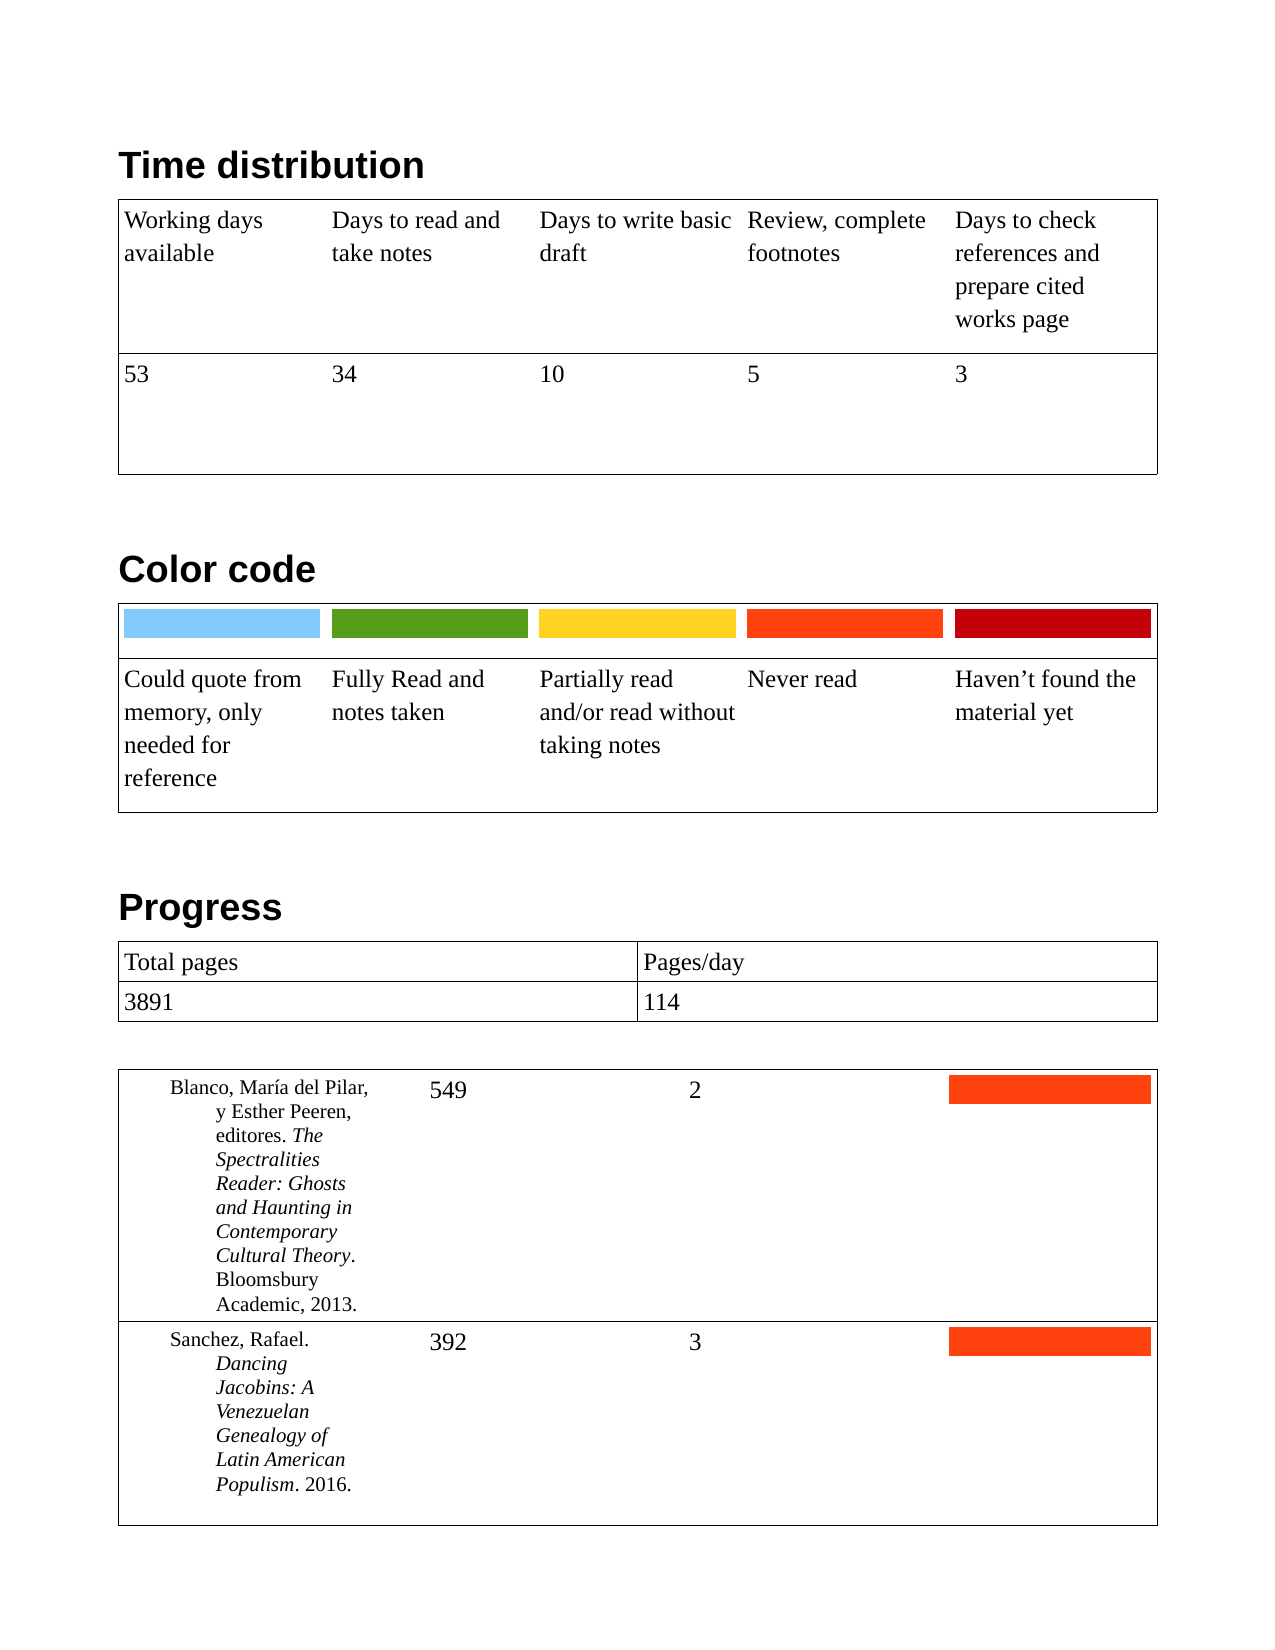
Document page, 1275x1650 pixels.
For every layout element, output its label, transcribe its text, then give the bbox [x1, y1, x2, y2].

table_cell 3 [949, 354, 1157, 474]
table_header [897, 1070, 1157, 1321]
table_header [119, 604, 326, 658]
table_cell 392 [378, 1322, 637, 1525]
table_header Days to check references and prepare cited works page [949, 200, 1157, 353]
table_cell Could quote from memory, only needed for reference [119, 659, 326, 812]
table_cell 53 [119, 354, 326, 474]
table_cell 114 [638, 982, 1157, 1021]
table_cell Partially read and/or read without taking notes [534, 659, 741, 812]
table_header [949, 604, 1157, 658]
table_cell 5 [741, 354, 949, 474]
subtitle Progress [118, 884, 1157, 928]
table_header Days to write basic draft [534, 200, 741, 353]
table_cell Sanchez, Rafael. Dancing Jacobins: A Venezuelan Genealogy of Latin American Populism. 2016. [119, 1322, 378, 1525]
table_header [534, 604, 741, 658]
table_cell Never read [741, 659, 949, 812]
table_cell [897, 1322, 1157, 1525]
table_header 549 [378, 1070, 637, 1321]
table_cell Haven’t found the material yet [949, 659, 1157, 812]
table_cell 10 [534, 354, 741, 474]
table_cell 34 [326, 354, 533, 474]
table_cell 3 [638, 1322, 897, 1525]
table_header Blanco, María del Pilar, y Esther Peeren, editores. The Spectralities Reader: Ghosts and Haunting in Contemporary Cultural Theory. Bloomsbury Academic, 2013. [119, 1070, 378, 1321]
table_header Total pages [119, 942, 637, 981]
table_header Pages/day [638, 942, 1157, 981]
table_header Days to read and take notes [326, 200, 533, 353]
table_cell 3891 [119, 982, 637, 1021]
table_header [326, 604, 533, 658]
table_header 2 [638, 1070, 897, 1321]
table_cell Fully Read and notes taken [326, 659, 533, 812]
table_header [741, 604, 949, 658]
subtitle Time distribution [118, 143, 1157, 187]
table_header Working days available [119, 200, 326, 353]
table_header Review, complete footnotes [741, 200, 949, 353]
subtitle Color code [118, 547, 1157, 591]
